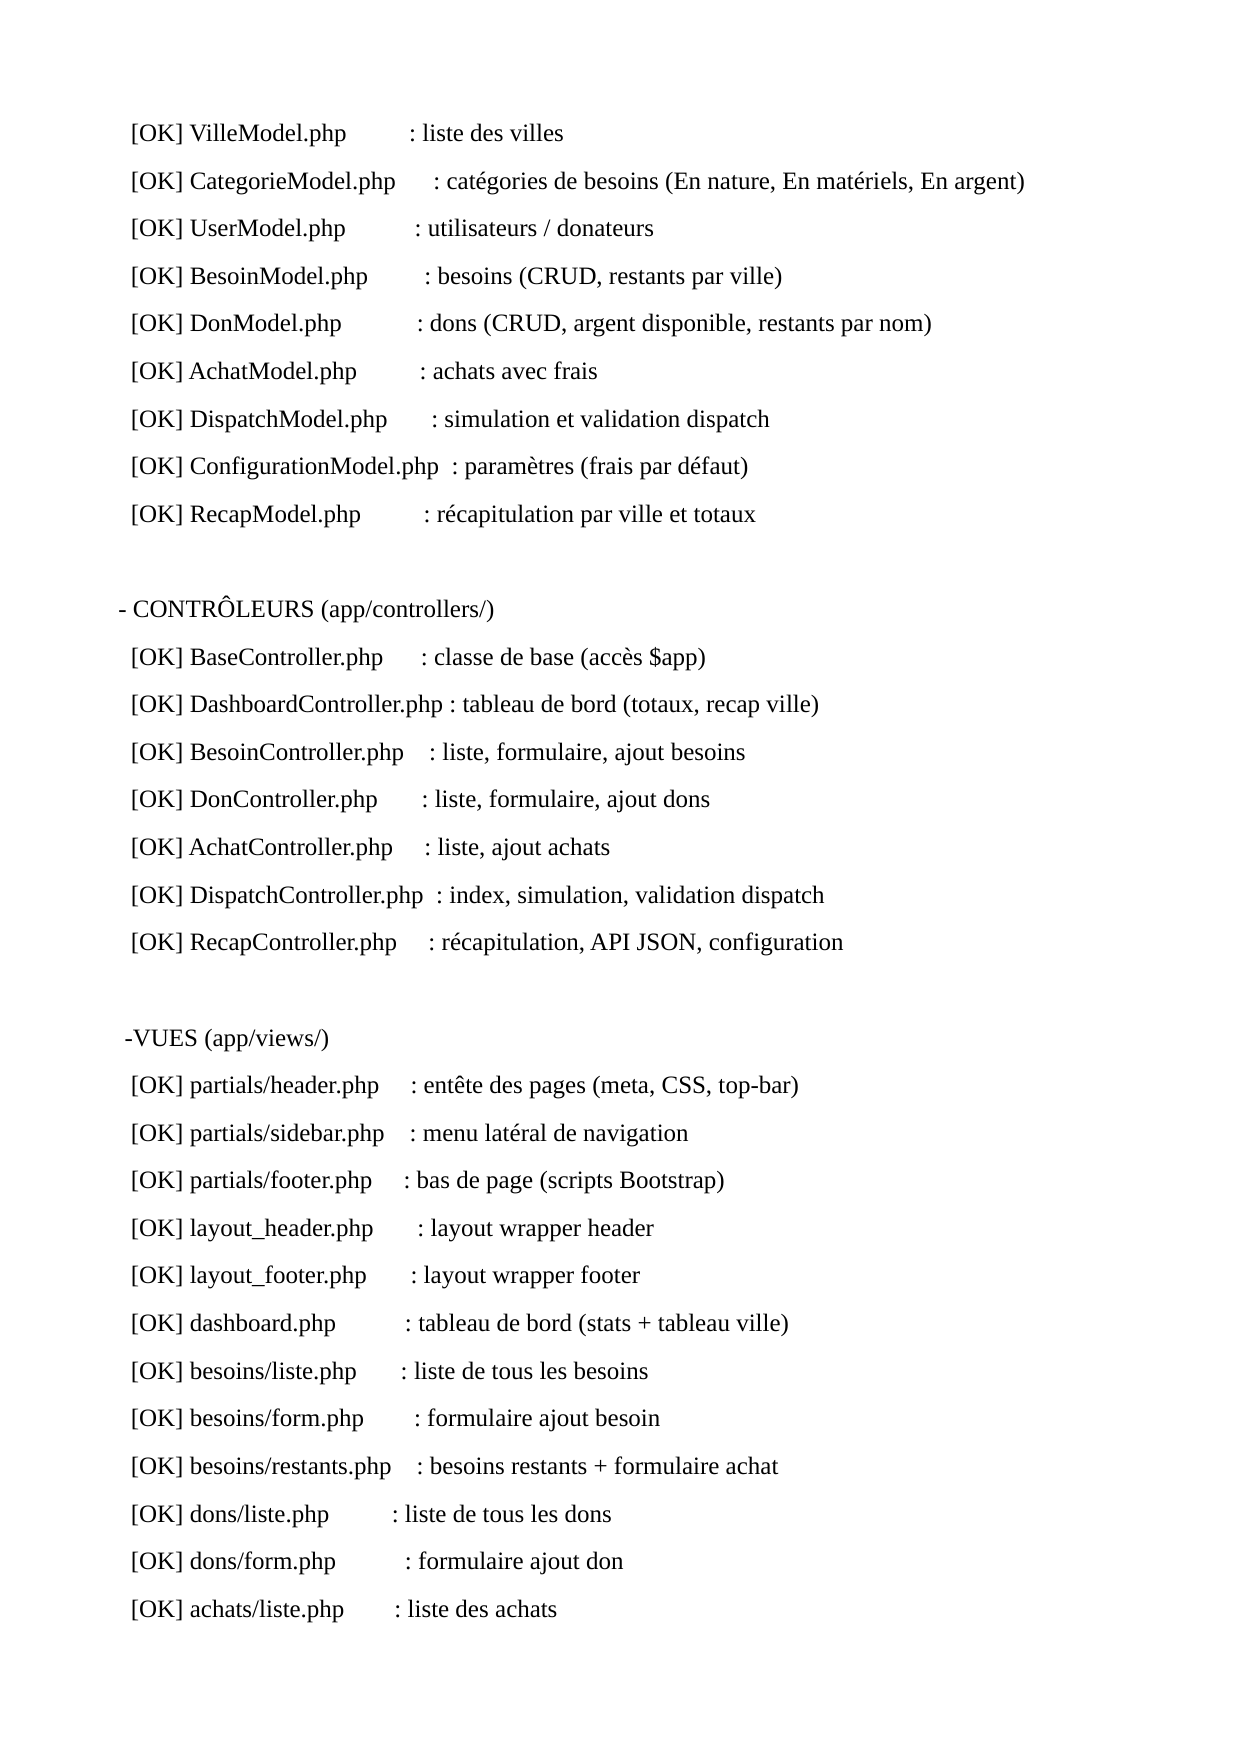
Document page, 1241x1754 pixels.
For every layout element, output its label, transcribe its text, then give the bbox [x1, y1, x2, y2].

text [OK] AchatModel.php : achats avec frais [118, 356, 1122, 385]
text [OK] VilleModel.php : liste des villes [118, 118, 1122, 147]
text [OK] achats/liste.php : liste des achats [118, 1594, 1122, 1623]
text [OK] BaseController.php : classe de base (accès $app) [118, 642, 1122, 671]
text [OK] layout_header.php : layout wrapper header [118, 1213, 1122, 1242]
text [OK] ConfigurationModel.php : paramètres (frais par défaut) [118, 451, 1122, 480]
text [OK] DashboardController.php : tableau de bord (totaux, recap ville) [118, 689, 1122, 718]
text [OK] AchatController.php : liste, ajout achats [118, 832, 1122, 861]
text -VUES (app/views/) [118, 1023, 1122, 1051]
text [OK] partials/header.php : entête des pages (meta, CSS, top-bar) [118, 1070, 1122, 1099]
text [OK] besoins/liste.php : liste de tous les besoins [118, 1356, 1122, 1384]
text [OK] besoins/restants.php : besoins restants + formulaire achat [118, 1451, 1122, 1480]
text [OK] DonController.php : liste, formulaire, ajout dons [118, 784, 1122, 813]
text [OK] besoins/form.php : formulaire ajout besoin [118, 1403, 1122, 1432]
text [OK] CategorieModel.php : catégories de besoins (En nature, En matériels, En argent) [118, 166, 1122, 194]
text [OK] DonModel.php : dons (CRUD, argent disponible, restants par nom) [118, 308, 1122, 337]
text [OK] DispatchModel.php : simulation et validation dispatch [118, 404, 1122, 432]
text [OK] RecapModel.php : récapitulation par ville et totaux [118, 499, 1122, 528]
text [OK] DispatchController.php : index, simulation, validation dispatch [118, 880, 1122, 908]
text [OK] layout_footer.php : layout wrapper footer [118, 1261, 1122, 1289]
text [OK] dons/form.php : formulaire ajout don [118, 1546, 1122, 1575]
text [OK] BesoinModel.php : besoins (CRUD, restants par ville) [118, 261, 1122, 290]
text - CONTRÔLEURS (app/controllers/) [118, 594, 1122, 623]
text [OK] RecapController.php : récapitulation, API JSON, configuration [118, 927, 1122, 956]
text [OK] UserModel.php : utilisateurs / donateurs [118, 213, 1122, 242]
text [OK] partials/sidebar.php : menu latéral de navigation [118, 1118, 1122, 1147]
text [OK] dashboard.php : tableau de bord (stats + tableau ville) [118, 1308, 1122, 1337]
text [OK] dons/liste.php : liste de tous les dons [118, 1499, 1122, 1527]
text [OK] partials/footer.php : bas de page (scripts Bootstrap) [118, 1165, 1122, 1194]
text [OK] BesoinController.php : liste, formulaire, ajout besoins [118, 737, 1122, 766]
